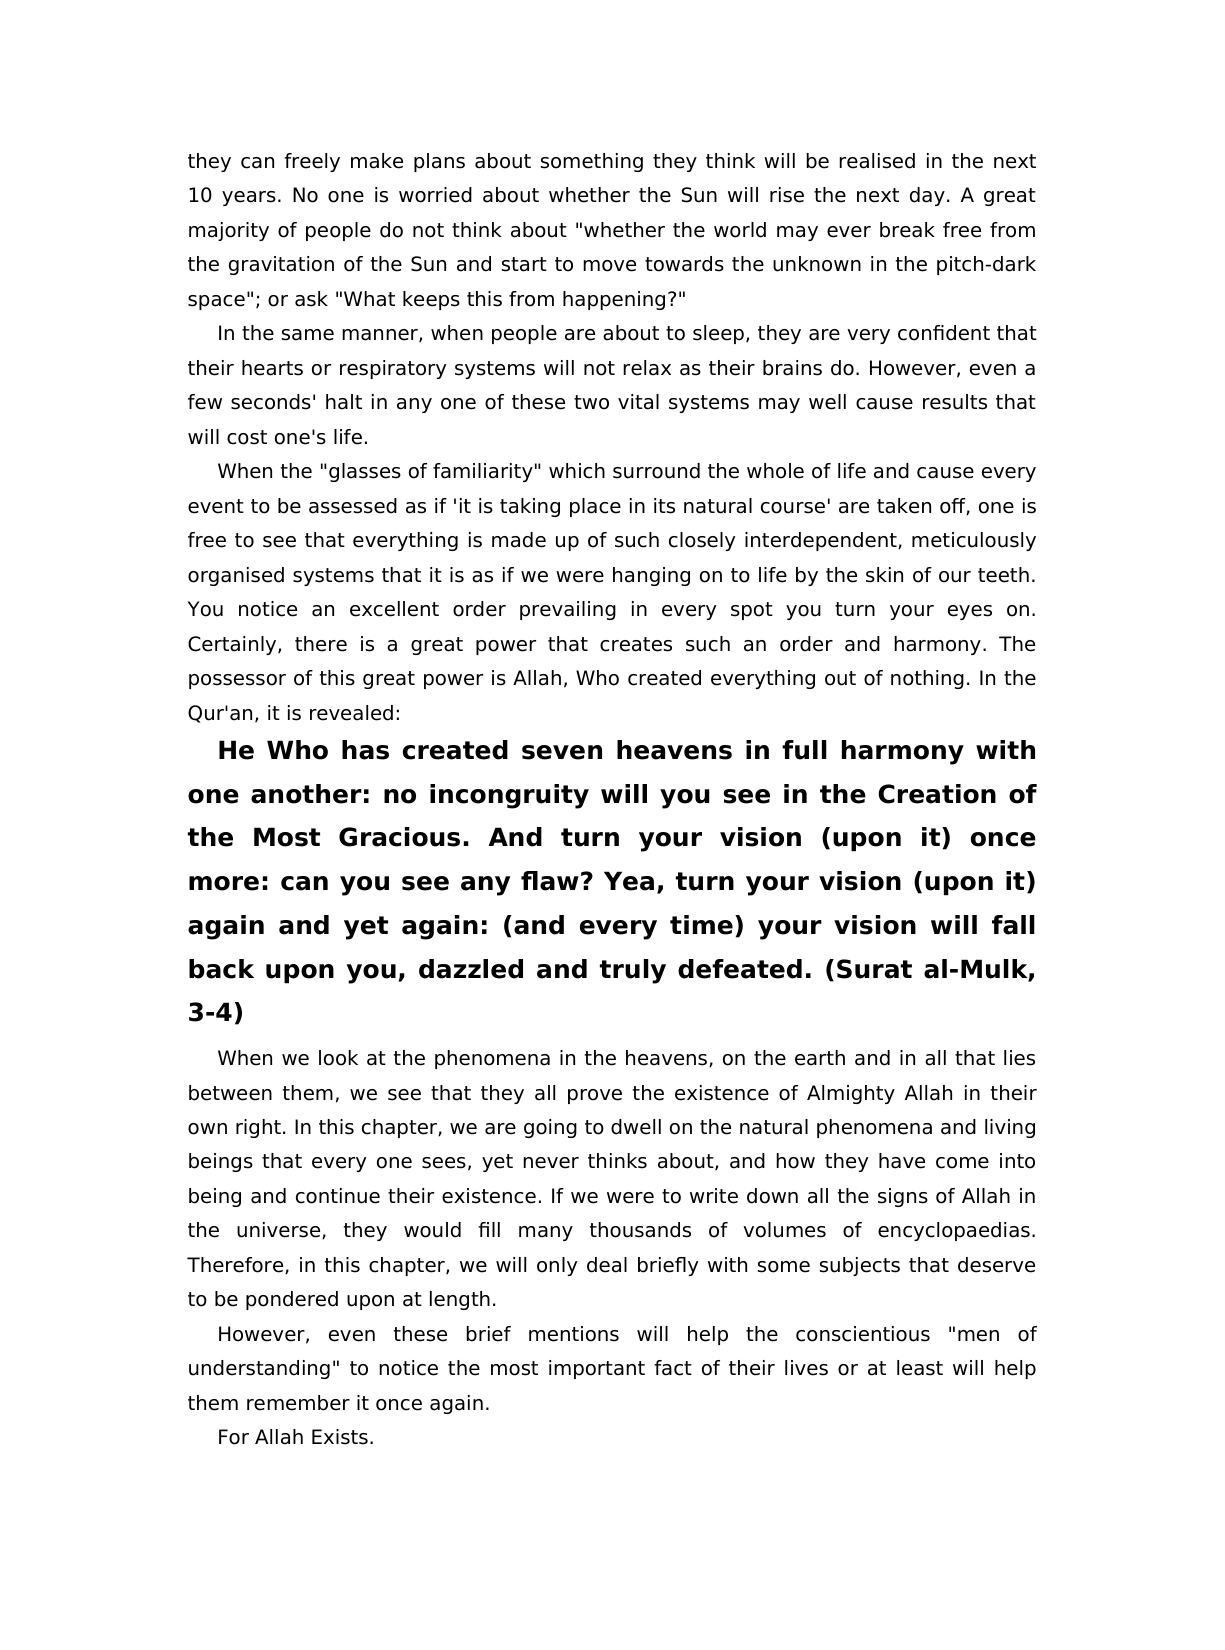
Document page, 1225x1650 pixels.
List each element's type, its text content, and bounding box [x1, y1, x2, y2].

text When we look at the phenomena in the heavens, on the earth and in all that lies between them, we see that they all prove the existence of Almighty Allah in their own right. In this chapter, we are going to dwell on the natural phenomena and living beings that every one sees, yet never thinks about, and how they have come into being and continue their existence. If we were to write down all the signs of Allah in the universe, they would fill many thousands of volumes of encyclopaedias. Therefore, in this chapter, we will only deal briefly with some subjects that deserve to be pondered upon at length. [187, 1047, 1037, 1311]
text When the "glasses of familiarity" which surround the whole of life and cause every event to be assessed as if 'it is taking place in its natural course' are taken off, one is free to see that everything is made up of such closely interdependent, meticulously organised systems that it is as if we were hanging on to life by the skin of our teeth. You notice an excellent order prevailing in every spot you turn your eyes on. Certainly, there is a great power that creates such an order and harmony. The possessor of this great power is Allah, Who created everything out of nothing. In the Qur'an, it is revealed: [187, 460, 1037, 725]
text He Who has created seven heavens in full harmony with one another: no incongruity will you see in the Creation of the Most Gracious. And turn your vision (upon it) once more: can you see any flaw? Yea, turn your vision (upon it) again and yet again: (and every time) your vision will fall back upon you, dazzled and truly defeated. (Surat al-Mulk, 3-4) [187, 736, 1037, 1028]
text In the same manner, when people are about to sleep, they are very confident that their hearts or respiratory systems will not relax as their brains do. However, even a few seconds' halt in any one of these two vital systems may well cause results that will cost one's life. [187, 322, 1037, 449]
text For Allah Exists. [187, 1426, 1037, 1449]
text However, even these brief mentions will help the conscientious "men of understanding" to notice the most important fact of their lives or at least will help them remember it once again. [187, 1323, 1037, 1415]
text they can freely make plans about something they think will be realised in the next 10 years. No one is worried about whether the Sun will rise the next day. A great majority of people do not think about "whether the world may ever break free from the gravitation of the Sun and start to move towards the unknown in the pitch-dark space"; or ask "What keeps this from happening?" [187, 150, 1037, 311]
